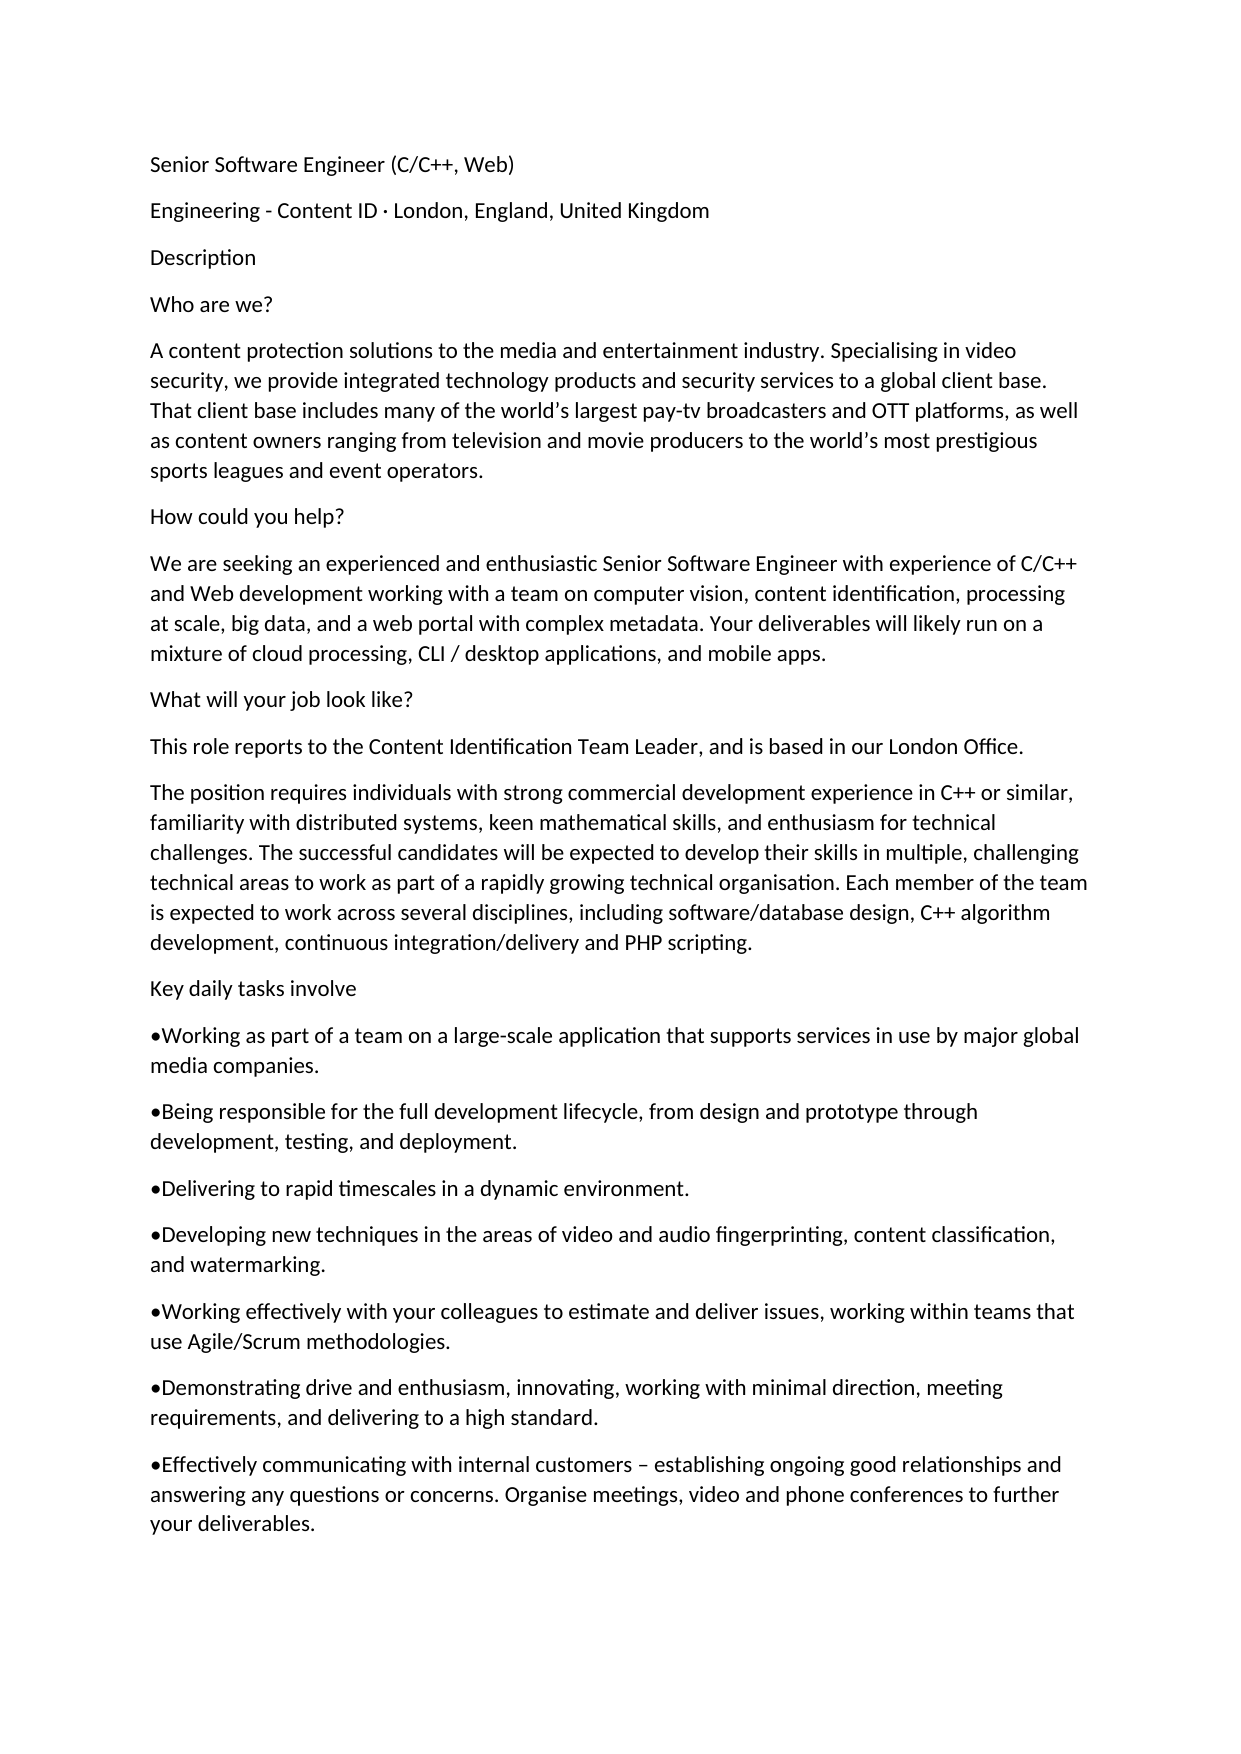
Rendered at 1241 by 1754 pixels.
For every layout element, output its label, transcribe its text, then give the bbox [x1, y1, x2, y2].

text Engineering - Content ID · London, England, United Kingdom [150, 197, 1090, 224]
text How could you help? [150, 502, 1090, 530]
text •Being responsible for the full development lifecycle, from design and prototype through development, testing, and deployment. [150, 1097, 1090, 1155]
text A content protection solutions to the media and entertainment industry. Specialising in video security, we provide integrated technology products and security services to a global client base. That client base includes many of the world’s largest pay-tv broadcasters and OTT platforms, as well as content owners ranging from television and movie producers to the world’s most prestigious sports leagues and event operators. [150, 336, 1090, 484]
text Description [150, 243, 1090, 271]
text •Delivering to rapid timescales in a dynamic environment. [150, 1174, 1090, 1202]
text •Working as part of a team on a large-scale application that supports services in use by major global media companies. [150, 1021, 1090, 1079]
text •Demonstrating drive and enthusiasm, innovating, working with minimal direction, meeting requirements, and delivering to a high standard. [150, 1373, 1090, 1431]
text This role reports to the Content Identification Team Leader, and is based in our London Office. [150, 732, 1090, 760]
text Who are we? [150, 290, 1090, 318]
text •Developing new techniques in the areas of video and audio fingerprinting, content classification, and watermarking. [150, 1220, 1090, 1278]
text Senior Software Engineer (C/C++, Web) [150, 150, 1090, 178]
text •Effectively communicating with internal customers – establishing ongoing good relationships and answering any questions or concerns. Organise meetings, video and phone conferences to further your deliverables. [150, 1450, 1090, 1538]
text The position requires individuals with strong commercial development experience in C++ or similar, familiarity with distributed systems, keen mathematical skills, and enthusiasm for technical challenges. The successful candidates will be expected to develop their skills in multiple, challenging technical areas to work as part of a rapidly growing technical organisation. Each member of the team is expected to work across several disciplines, including software/database design, C++ algorithm development, continuous integration/delivery and PHP scripting. [150, 778, 1090, 956]
text We are seeking an experienced and enthusiastic Senior Software Engineer with experience of C/C++ and Web development working with a team on computer vision, content identification, processing at scale, big data, and a web portal with complex metadata. Your deliverables will likely run on a mixture of cloud processing, CLI / desktop applications, and mobile apps. [150, 549, 1090, 667]
text •Working effectively with your colleagues to estimate and deliver issues, working within teams that use Agile/Scrum methodologies. [150, 1297, 1090, 1355]
text Key daily tasks involve [150, 974, 1090, 1002]
text What will your job look like? [150, 685, 1090, 713]
